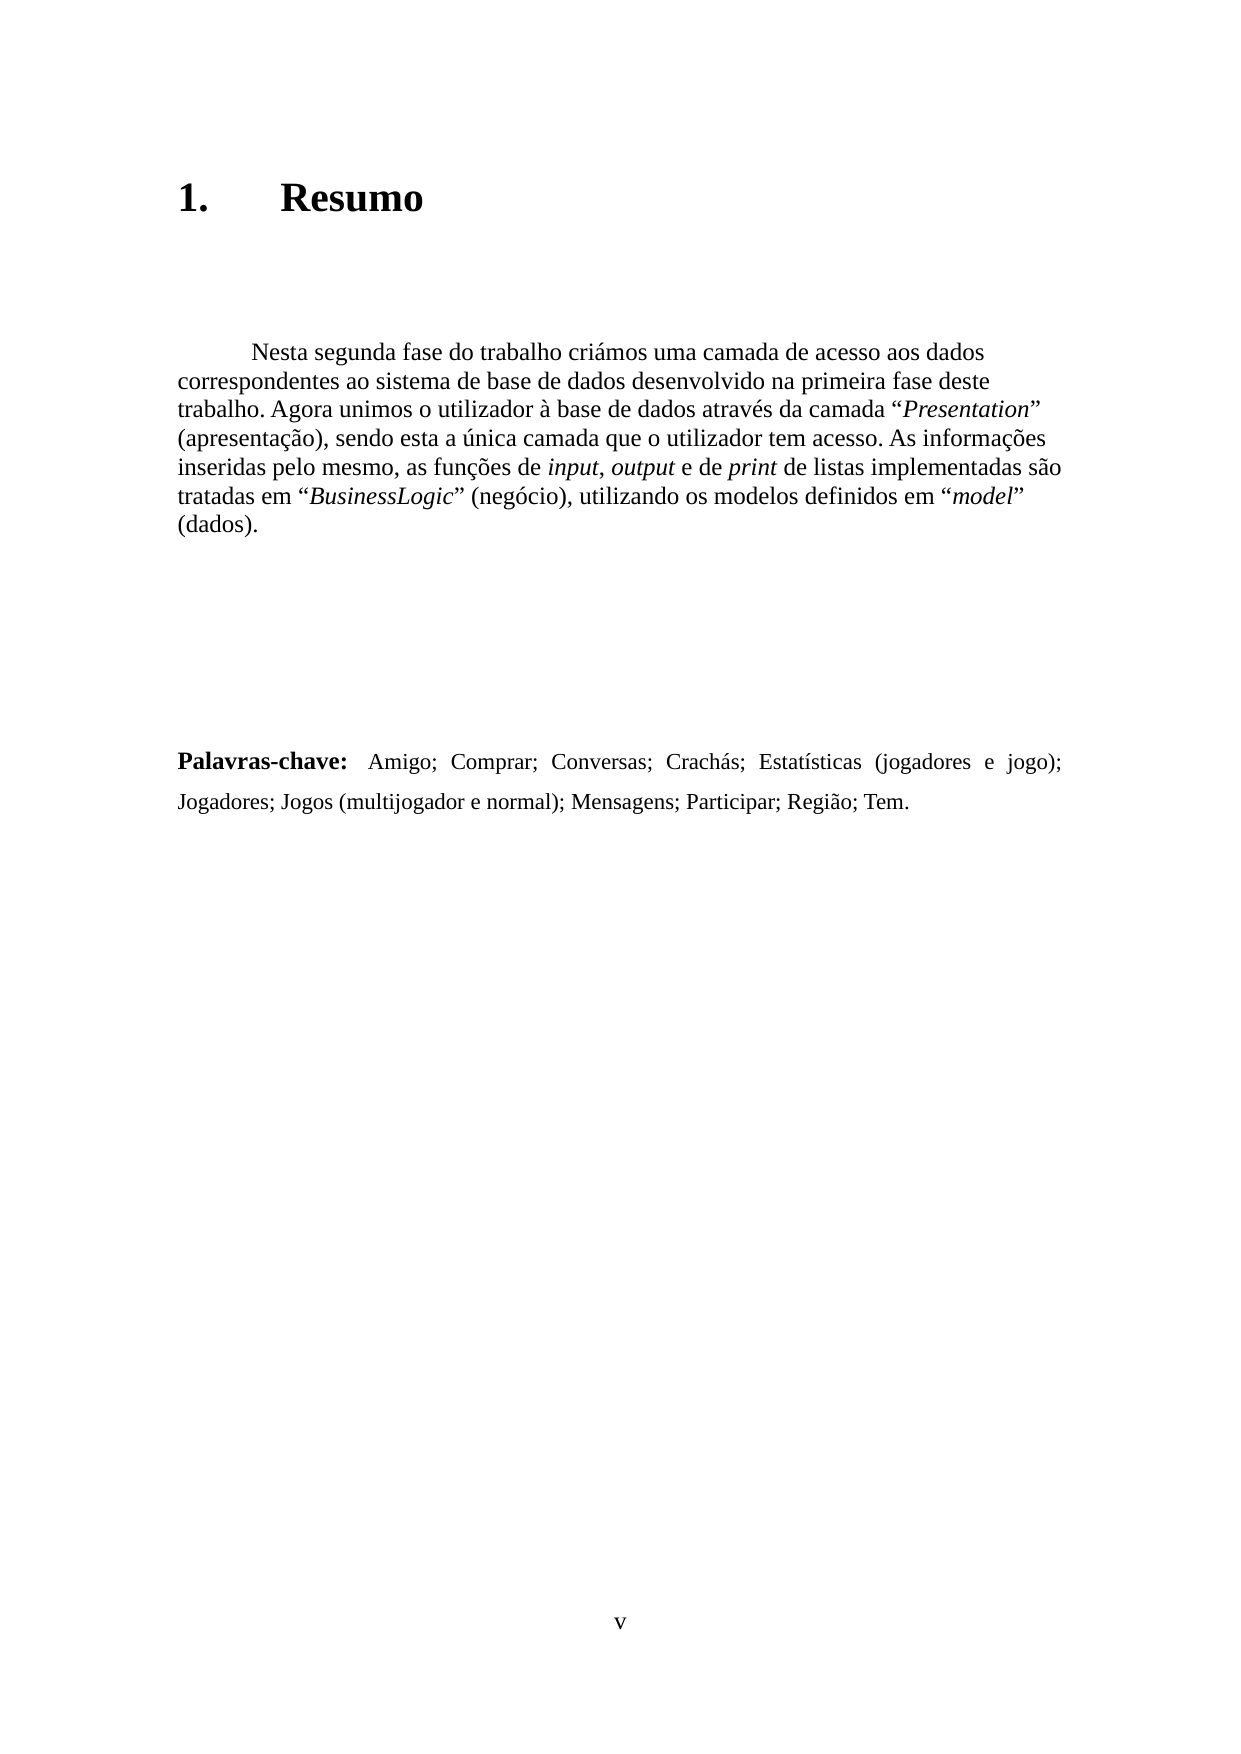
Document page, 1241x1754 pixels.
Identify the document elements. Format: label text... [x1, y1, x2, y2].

subtitle Resumo [177, 173, 1063, 221]
text Palavras-chave: Amigo; Comprar; Conversas; Crachás; Estatísticas (jogadores e jogo); Jogadores; Jogos (multijogador e normal); Mensagens; Participar; Região; Tem. [177, 746, 1063, 814]
text Nesta segunda fase do trabalho criámos uma camada de acesso aos dados correspondentes ao sistema de base de dados desenvolvido na primeira fase deste trabalho. Agora unimos o utilizador à base de dados através da camada “Presentation” (apresentação), sendo esta a única camada que o utilizador tem acesso. As informações inseridas pelo mesmo, as funções de input, output e de print de listas implementadas são tratadas em “BusinessLogic” (negócio), utilizando os modelos definidos em “model” (dados). [177, 337, 1063, 538]
